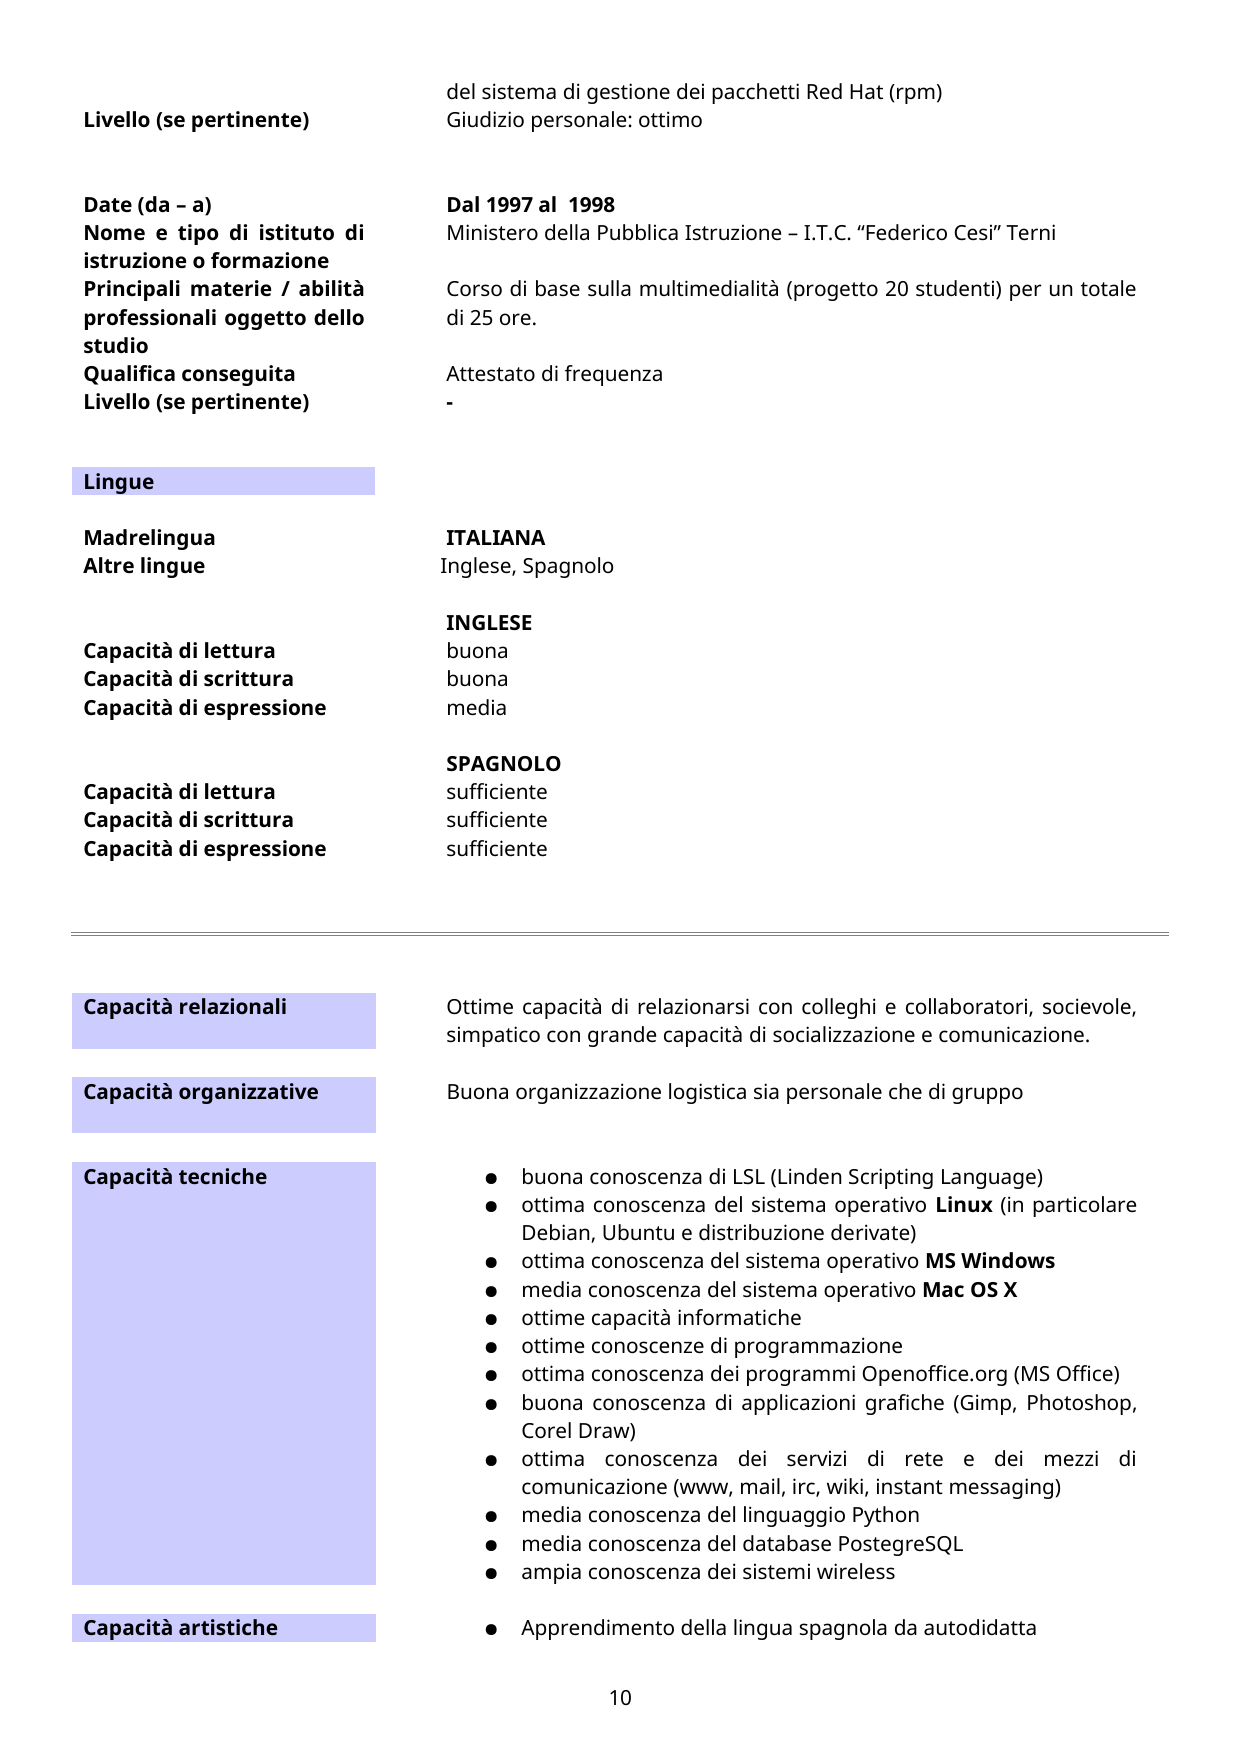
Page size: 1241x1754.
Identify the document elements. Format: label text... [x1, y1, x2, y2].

table_cell Capacità di lettura [72, 777, 376, 806]
table_header ITALIANA [435, 523, 1149, 551]
table_cell Capacità di scrittura [72, 806, 376, 834]
table_cell [376, 693, 435, 721]
table_header buona conoscenza di LSL (Linden Scripting Language) ottima conoscenza del sistema operativo Linux (in particolare Debian, Ubuntu e distribuzione derivate) ottima conoscenza del sistema operativo MS Windows media conoscenza del sistema operativo Mac OS X ottime capacità informatiche ottime conoscenze di programmazione ottima conoscenza dei programmi Openoffice.org (MS Office) buona conoscenza di applicazioni grafiche (Gimp, Photoshop, Corel Draw) ottima conoscenza dei servizi di rete e dei mezzi di comunicazione (www, mail, irc, wiki, instant messaging) media conoscenza del linguaggio Python media conoscenza del database PostegreSQL ampia conoscenza dei sistemi wireless [435, 1162, 1149, 1585]
table_cell [72, 77, 376, 105]
table_cell Ministero della Pubblica Istruzione – I.T.C. “Federico Cesi” Terni [435, 218, 1149, 274]
table_cell [376, 274, 435, 359]
table_cell [376, 834, 435, 862]
table_cell [376, 664, 435, 693]
table_cell [376, 387, 435, 416]
table_cell Giudizio personale: ottimo [435, 105, 1149, 133]
table_cell Capacità di espressione [72, 834, 376, 862]
table_cell Capacità di lettura [72, 636, 376, 664]
table_header INGLESE [435, 608, 1149, 636]
table_cell [376, 77, 435, 105]
table_cell Qualifica conseguita [72, 359, 376, 387]
table_cell [376, 806, 435, 834]
table_cell Principali materie / abilità professionali oggetto dello studio [72, 274, 376, 359]
table_cell buona [435, 636, 1149, 664]
table_header Buona organizzazione logistica sia personale che di gruppo [435, 1077, 1149, 1133]
table_header [376, 1077, 435, 1133]
table_cell sufficiente [435, 777, 1149, 806]
table_header Capacità artistiche [72, 1614, 376, 1642]
table_header Madrelingua [72, 523, 376, 551]
table_header Ottime capacità di relazionarsi con colleghi e collaboratori, socievole, simpatico con grande capacità di socializzazione e comunicazione. [435, 993, 1149, 1049]
table_header [376, 993, 435, 1049]
table_cell Corso di base sulla multimedialità (progetto 20 studenti) per un totale di 25 ore. [435, 274, 1149, 359]
table_header Dal 1997 al 1998 [435, 190, 1149, 218]
table_cell [376, 218, 435, 274]
table_cell [376, 359, 435, 387]
table_cell buona [435, 664, 1149, 693]
table_cell Livello (se pertinente) [72, 105, 376, 133]
table_cell Altre lingue [72, 551, 376, 580]
table_cell Capacità di scrittura [72, 664, 376, 693]
table_header [72, 608, 376, 636]
table_header Capacità relazionali [72, 993, 376, 1049]
table_cell Nome e tipo di istituto di istruzione o formazione [72, 218, 376, 274]
table_header [376, 608, 435, 636]
table_header [376, 1162, 435, 1585]
table_header [376, 523, 435, 551]
table_header [376, 190, 435, 218]
table_cell Capacità di espressione [72, 693, 376, 721]
table_cell sufficiente [435, 806, 1149, 834]
table_cell - [435, 387, 1149, 416]
table_cell Attestato di frequenza [435, 359, 1149, 387]
table_cell [376, 551, 435, 580]
table_cell sufficiente [435, 834, 1149, 862]
table_header [376, 1614, 435, 1642]
table_header Capacità organizzative [72, 1077, 376, 1133]
table_header [72, 749, 376, 777]
table_cell del sistema di gestione dei pacchetti Red Hat (rpm) [435, 77, 1149, 105]
table_cell Livello (se pertinente) [72, 387, 376, 416]
table_header Date (da – a) [72, 190, 376, 218]
table_cell [376, 777, 435, 806]
table_header SPAGNOLO [435, 749, 1149, 777]
table_header Capacità tecniche [72, 1162, 376, 1585]
table_header Apprendimento della lingua spagnola da autodidatta Foto amatoriale Tastiera (livello hobbystico) Contributor, autore di molti capitoli e sistemista per http://www.ubuntusemplice.org/ (sia per la versione 6.10 che 7.10) [435, 1614, 1149, 1642]
table_cell Inglese, Spagnolo [435, 551, 1149, 580]
table_header Lingue [72, 467, 375, 495]
table_cell media [435, 693, 1149, 721]
table_cell [376, 105, 435, 133]
table_header [376, 749, 435, 777]
table_cell [376, 636, 435, 664]
